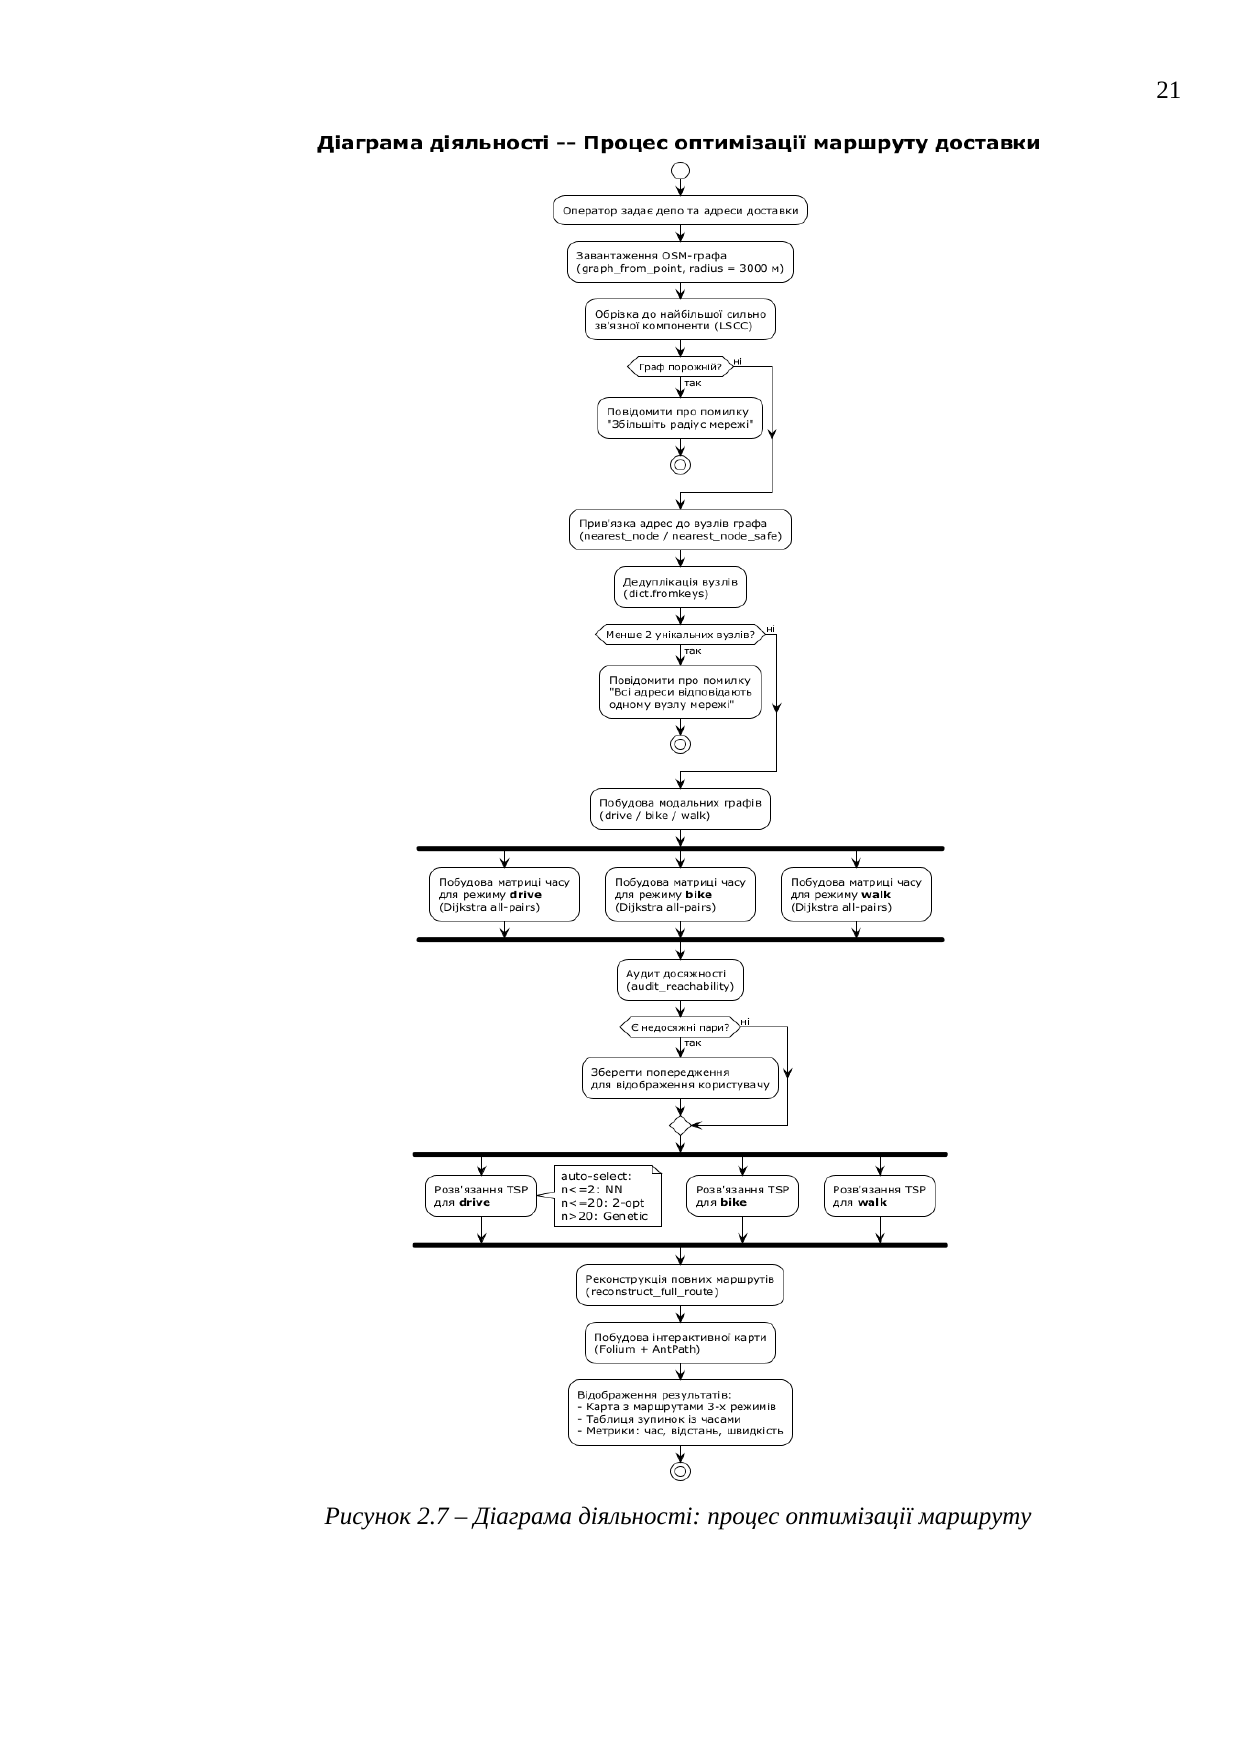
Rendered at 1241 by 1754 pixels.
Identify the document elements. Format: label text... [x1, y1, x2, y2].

text Рисунок 2.7 – Діаграма діяльності: процес оптимізації маршруту [177, 1501, 1181, 1529]
picture [303, 118, 1055, 1484]
